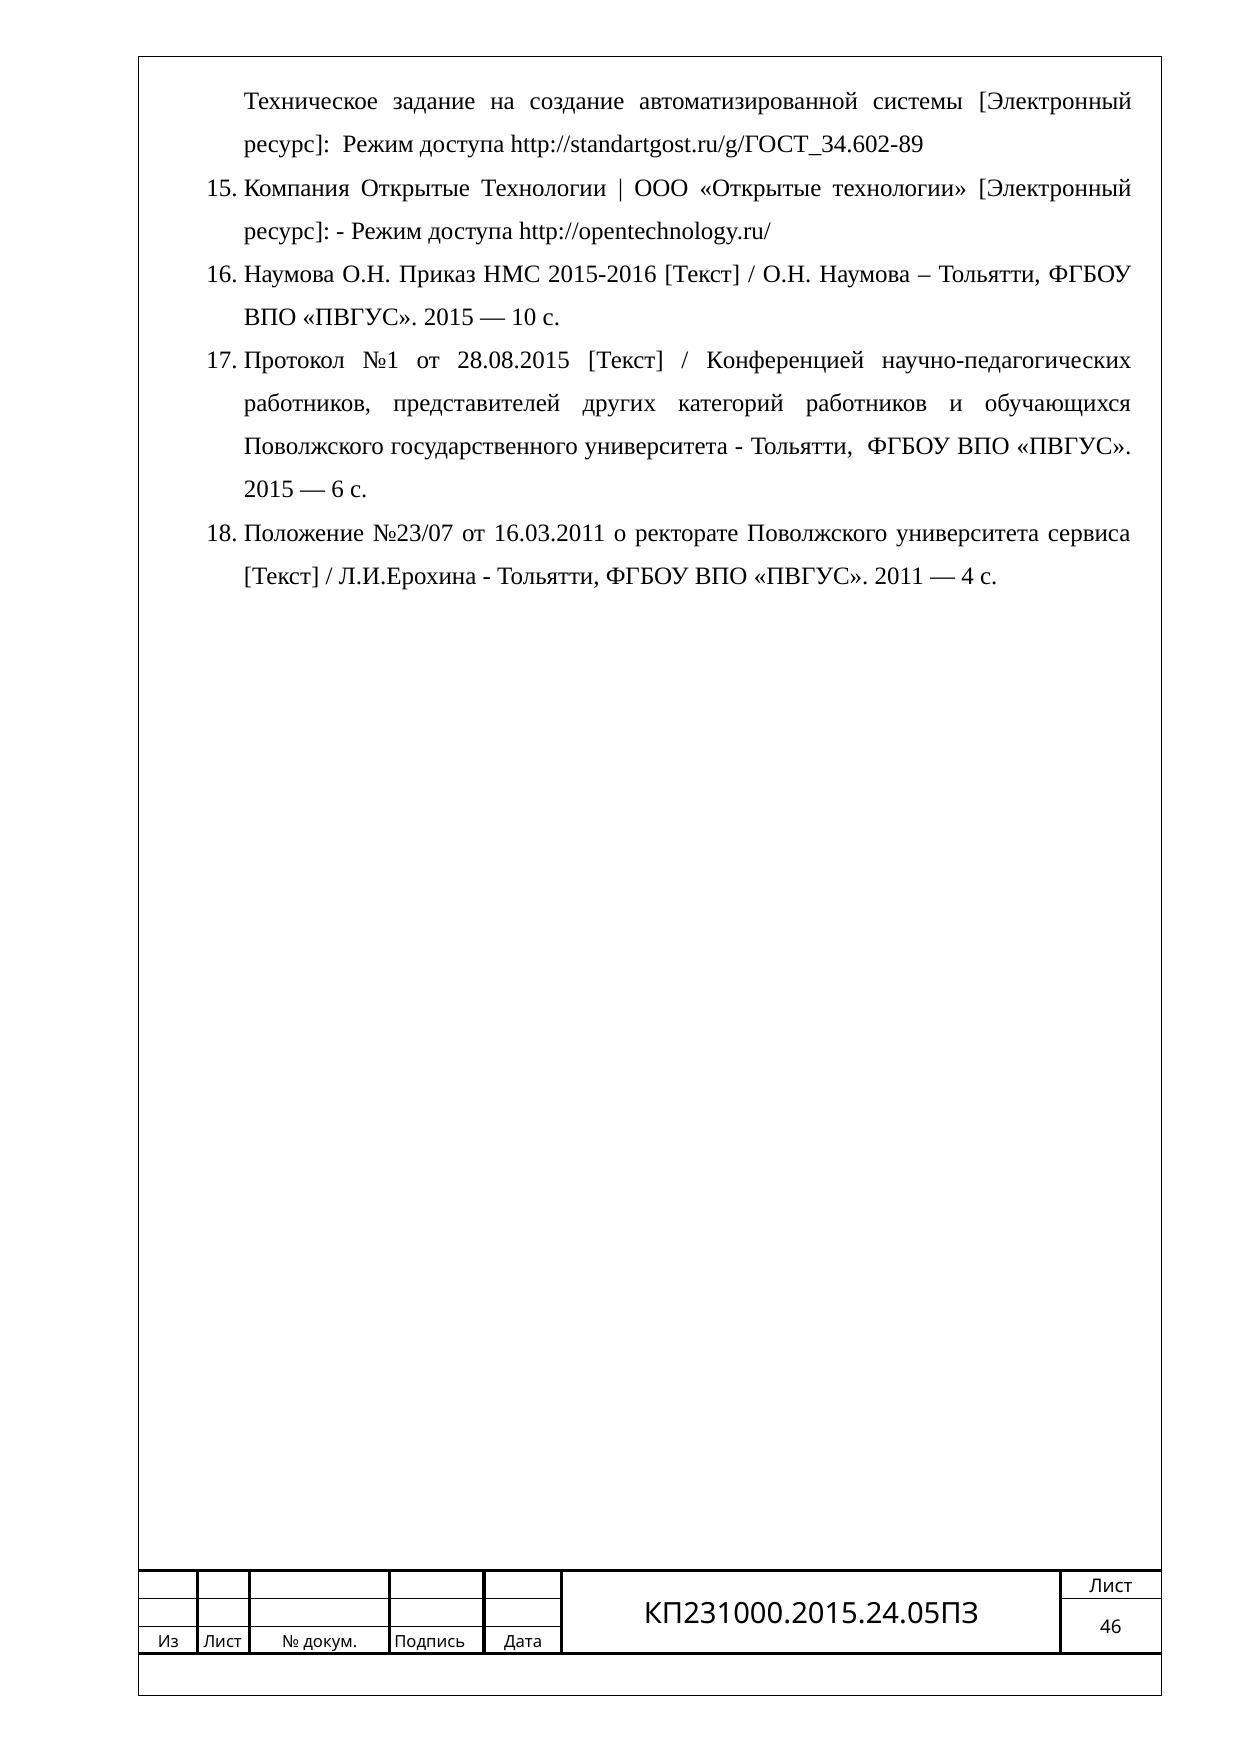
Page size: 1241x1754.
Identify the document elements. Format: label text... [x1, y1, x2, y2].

list Техническое задание на создание автоматизированной системы [Электронный ресурс]: Режим доступа http://standartgost.ru/g/ГОСТ_34.602-89 [206, 86, 1132, 158]
list Протокол №1 от 28.08.2015 [Текст] / Конференцией научно-педагогических работников, представителей других категорий работников и обучающихся Поволжского государственного университета - Тольятти, ФГБОУ ВПО «ПВГУС». 2015 — 6 с. [206, 345, 1132, 503]
list Положение №23/07 от 16.03.2011 о ректорате Поволжского университета сервиса [Текст] / Л.И.Ерохина - Тольятти, ФГБОУ ВПО «ПВГУС». 2011 — 4 с. [206, 518, 1132, 589]
list Наумова О.Н. Приказ НМС 2015-2016 [Текст] / О.Н. Наумова – Тольятти, ФГБОУ ВПО «ПВГУС». 2015 — 10 с. [206, 259, 1132, 331]
list Компания Открытые Технологии | ООО «Открытые технологии» [Электронный ресурс]: - Режим доступа http://opentechnology.ru/ [206, 173, 1132, 244]
